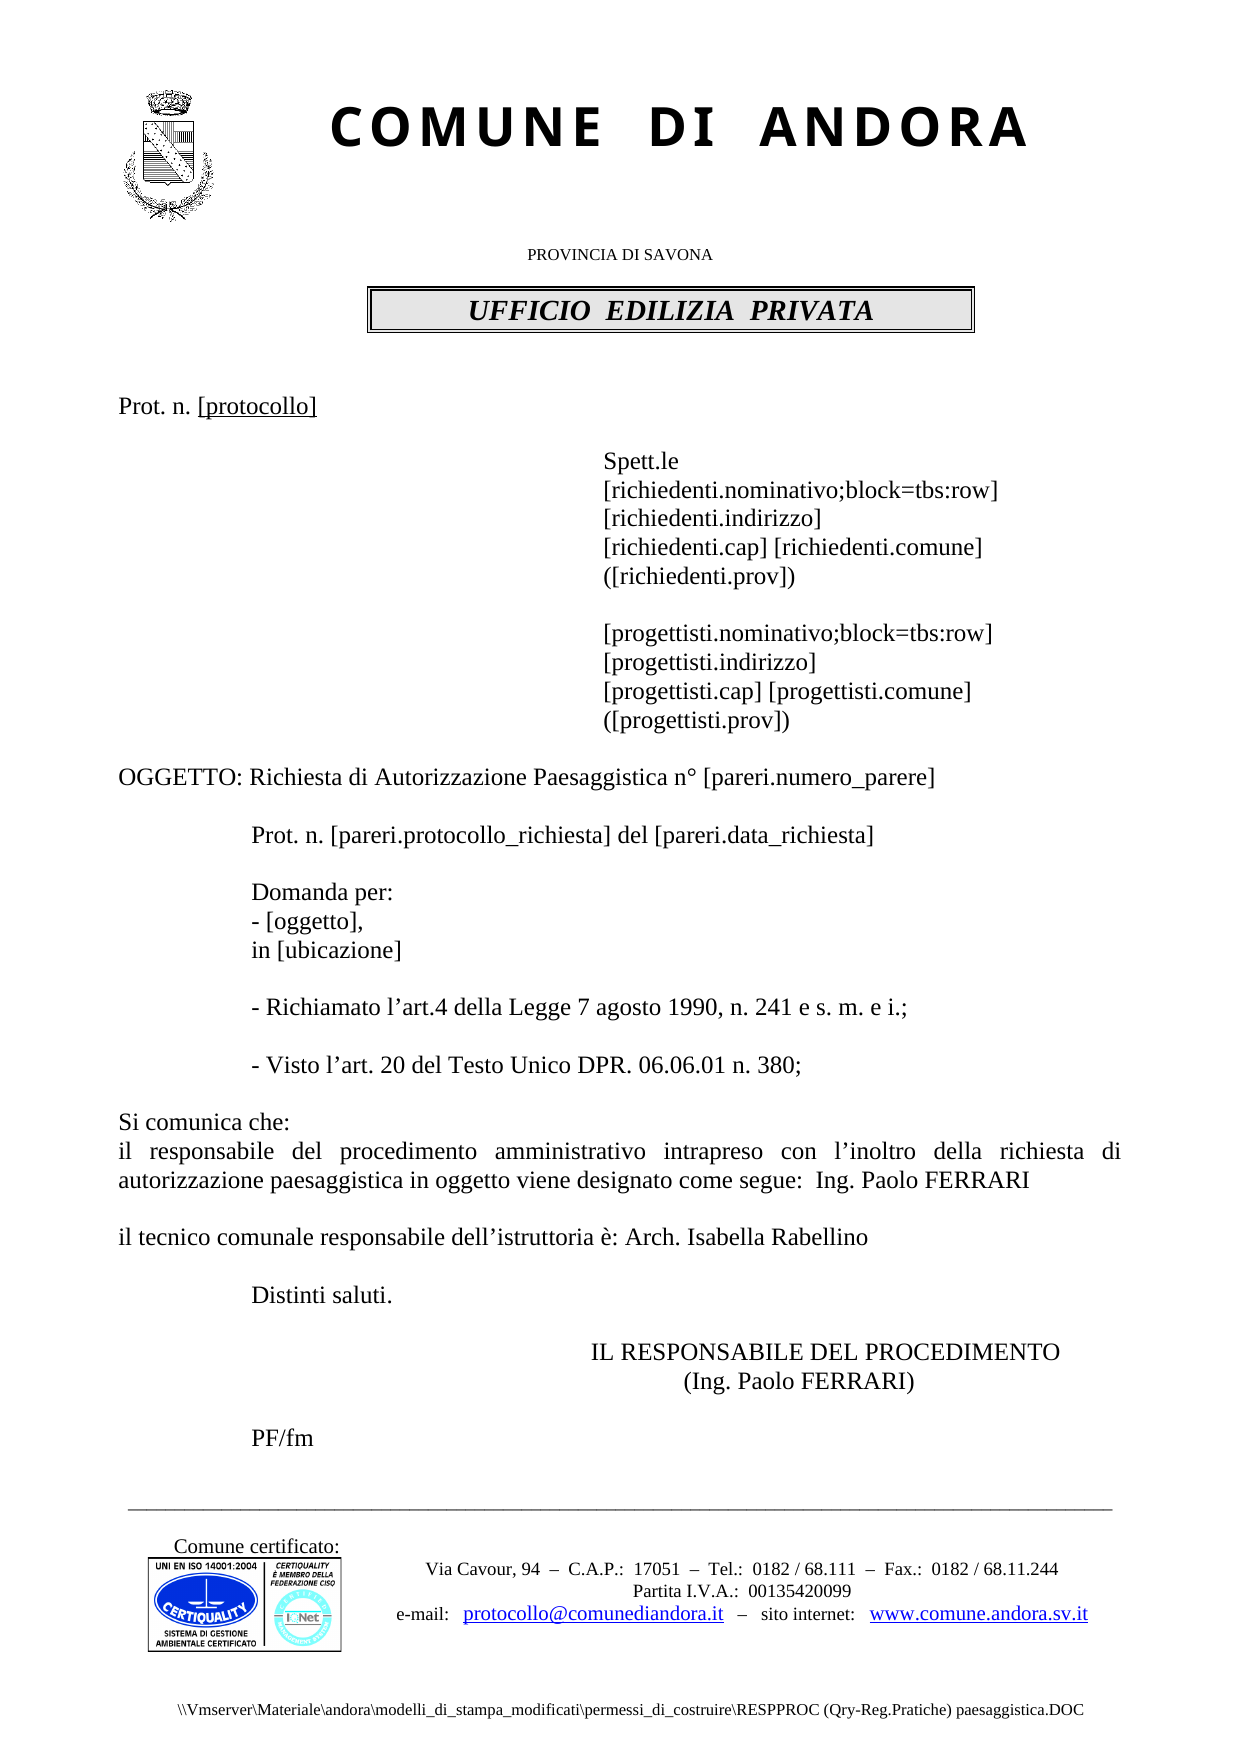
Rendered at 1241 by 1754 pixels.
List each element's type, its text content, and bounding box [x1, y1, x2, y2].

text IL RESPONSABILE DEL PROCEDIMENTO [118, 1337, 1122, 1366]
text PROVINCIA DI SAVONA [118, 244, 1122, 263]
text PF/fm [118, 1423, 1122, 1452]
text Prot. n. [protocollo] [118, 391, 1122, 420]
picture [118, 88, 219, 225]
table_cell [383, 619, 596, 733]
text COMUNE DI ANDORA [219, 89, 1122, 225]
table_cell [118, 619, 383, 733]
text Si comunica che: [118, 1107, 1122, 1136]
text UFFICIO EDILIZIA PRIVATA [373, 293, 969, 327]
table_header Spett.le [richiedenti.nominativo;block=tbs:row] [richiedenti.indirizzo] [richiedenti.cap] [richiedenti.comune] ([richiedenti.prov]) [596, 446, 1122, 618]
table_header [383, 446, 596, 618]
text - Visto l’art. 20 del Testo Unico DPR. 06.06.01 n. 380; [251, 1050, 1122, 1078]
table_cell [progettisti.nominativo;block=tbs:row] [progettisti.indirizzo] [progettisti.cap] [progettisti.comune] ([progettisti.prov]) [596, 619, 1122, 733]
text (Ing. Paolo FERRARI) [118, 1366, 1122, 1395]
text Prot. n. [pareri.protocollo_richiesta] del [pareri.data_richiesta] [118, 820, 1122, 848]
text OGGETTO: Richiesta di Autorizzazione Paesaggistica n° [pareri.numero_parere] [118, 762, 1122, 791]
picture [147, 1557, 342, 1652]
text Domanda per: [118, 877, 1122, 906]
text - [oggetto], [118, 906, 1122, 935]
text il responsabile del procedimento amministrativo intrapreso con l’inoltro della richiesta di autorizzazione paesaggistica in oggetto viene designato come segue: Ing. Paolo FERRARI [118, 1136, 1122, 1193]
text Distinti saluti. [118, 1280, 1122, 1308]
text in [ubicazione] [118, 935, 1122, 963]
text il tecnico comunale responsabile dell’istruttoria è: Arch. Isabella Rabellino [118, 1222, 1122, 1251]
text - Richiamato l’art.4 della Legge 7 agosto 1990, n. 241 e s. m. e i.; [118, 992, 1122, 1021]
table_header [118, 446, 383, 618]
